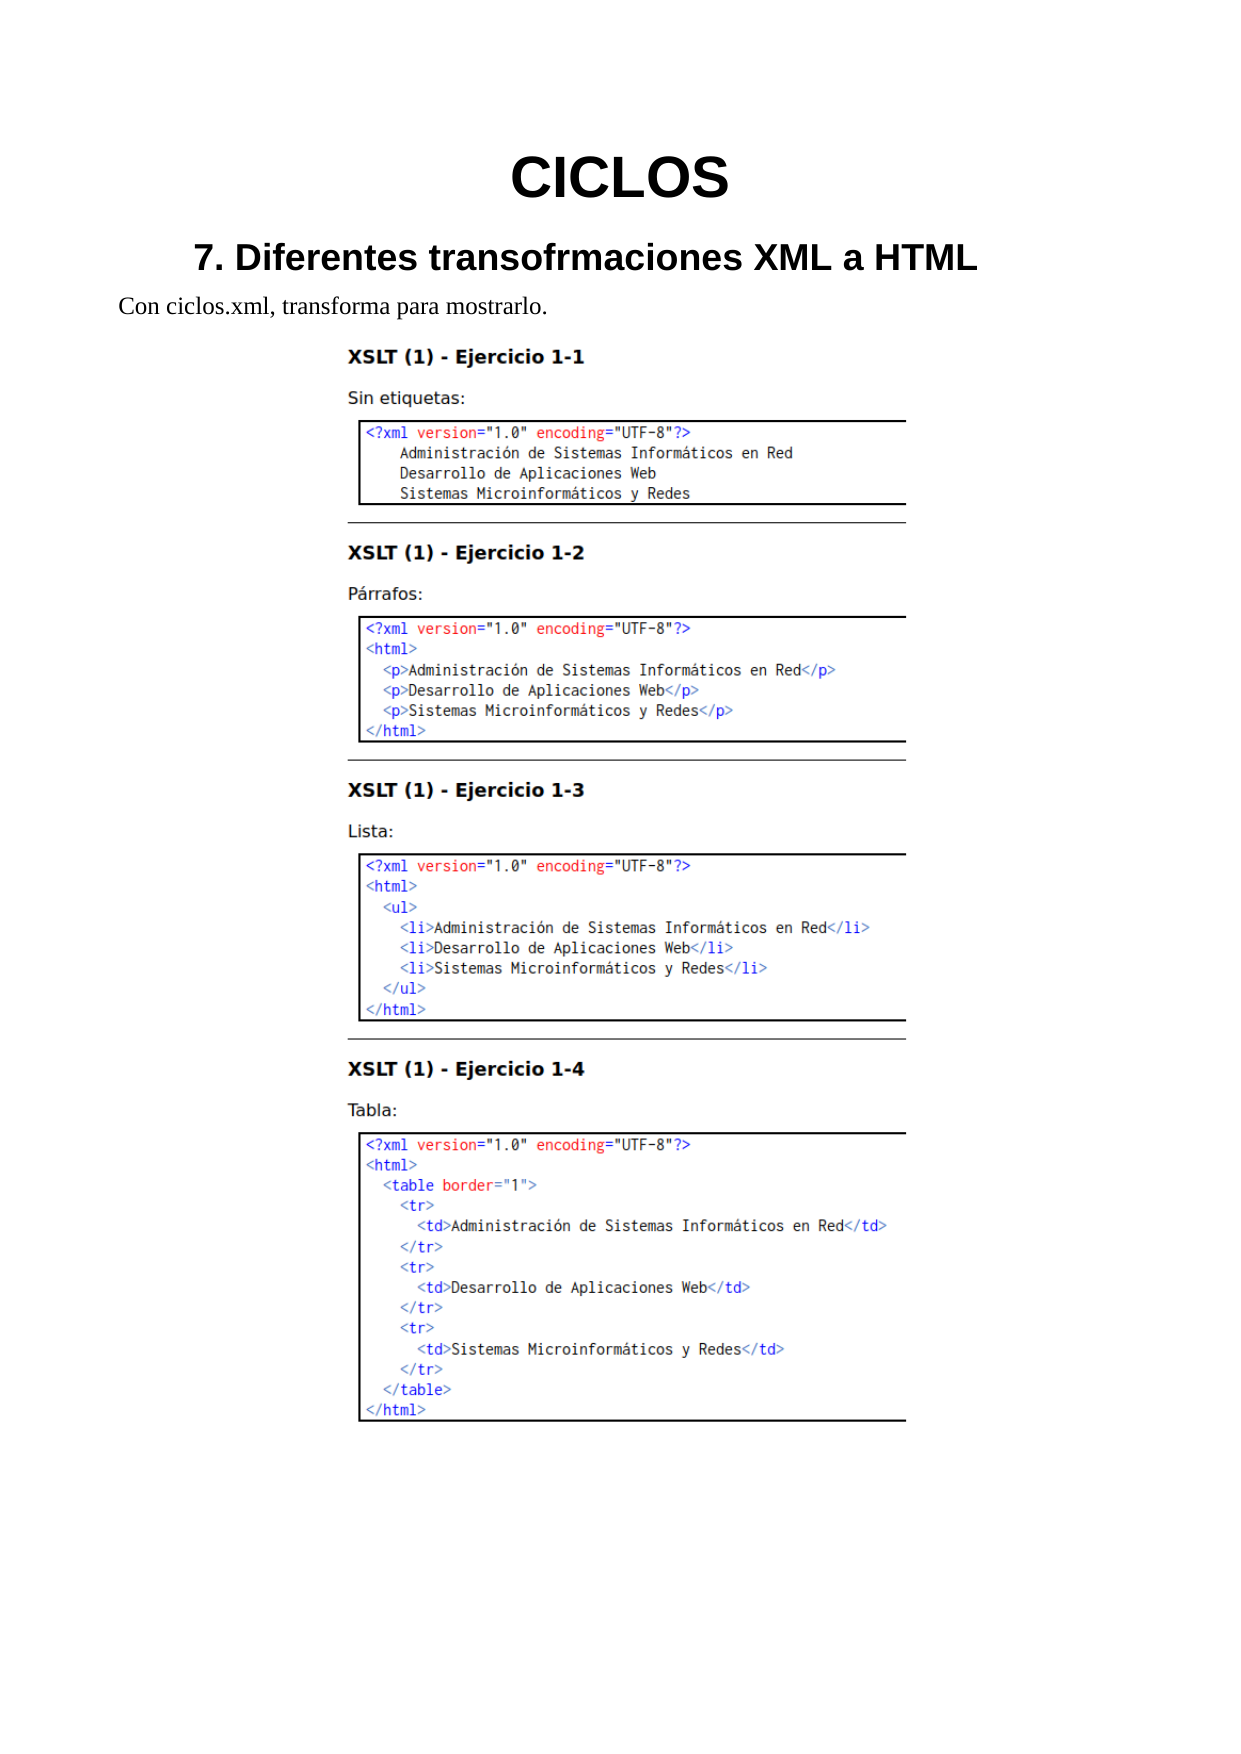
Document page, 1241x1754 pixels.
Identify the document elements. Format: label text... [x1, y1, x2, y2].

text Con ciclos.xml, transforma para mostrarlo. [118, 291, 1122, 319]
title CICLOS [118, 143, 1122, 210]
subtitle 7. Diferentes transofrmaciones XML a HTML [118, 235, 1122, 278]
picture [336, 337, 907, 1426]
